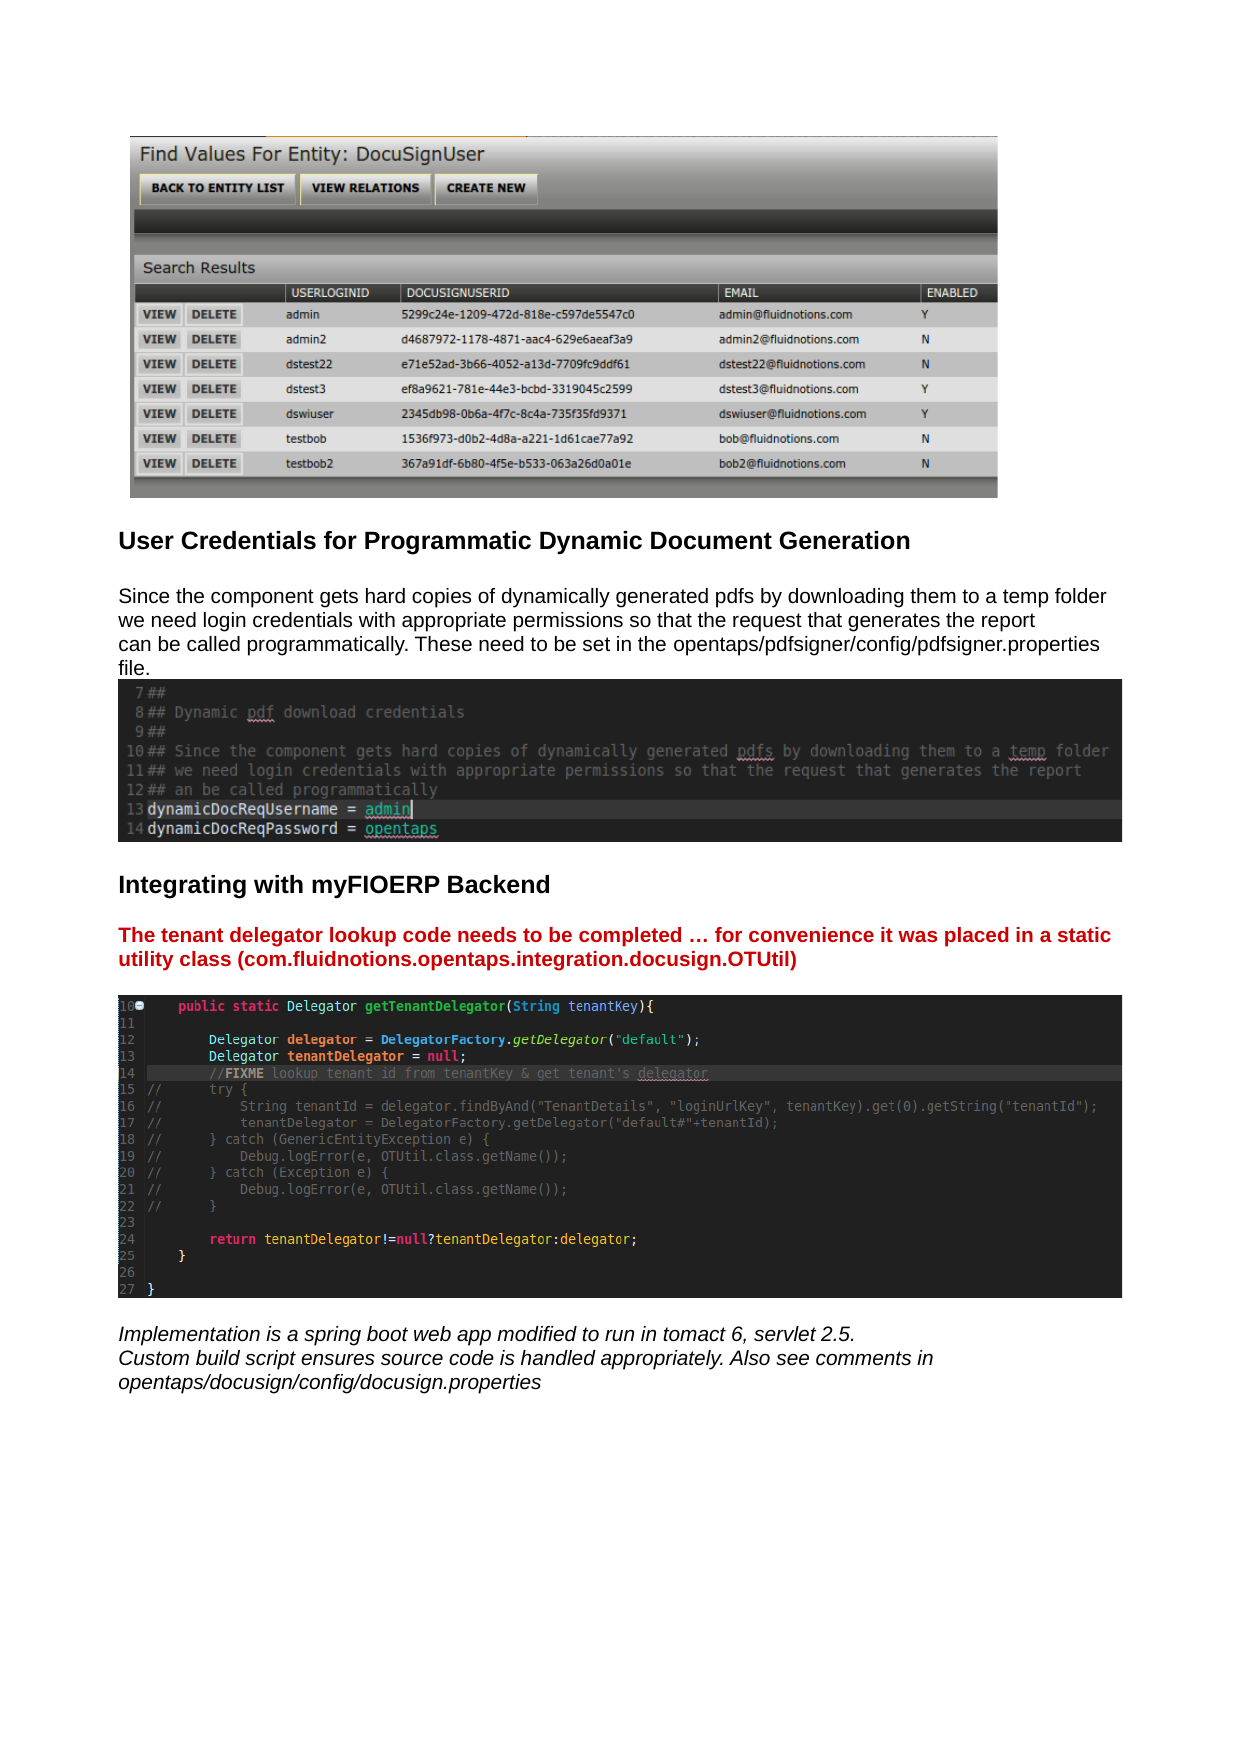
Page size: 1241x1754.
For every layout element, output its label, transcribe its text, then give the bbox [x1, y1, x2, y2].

text Since the component gets hard copies of dynamically generated pdfs by downloading them to a temp folder [118, 584, 1122, 608]
text The tenant delegator lookup code needs to be completed … for convenience it was placed in a static utility class (com.fluidnotions.opentaps.integration.docusign.OTUtil) [118, 923, 1122, 971]
picture [118, 679, 1123, 842]
picture [130, 136, 998, 498]
text Integrating with myFIOERP Backend [118, 870, 1122, 899]
picture [118, 995, 1123, 1298]
text Implementation is a spring boot web app modified to run in tomact 6, servlet 2.5. [118, 1322, 1122, 1346]
text Custom build script ensures source code is handled appropriately. Also see comments in opentaps/docusign/config/docusign.properties [118, 1346, 1122, 1393]
text we need login credentials with appropriate permissions so that the request that generates the report [118, 608, 1122, 632]
text User Credentials for Programmatic Dynamic Document Generation [118, 526, 1122, 555]
text can be called programmatically. These need to be set in the opentaps/pdfsigner/config/pdfsigner.properties file. [118, 632, 1122, 679]
